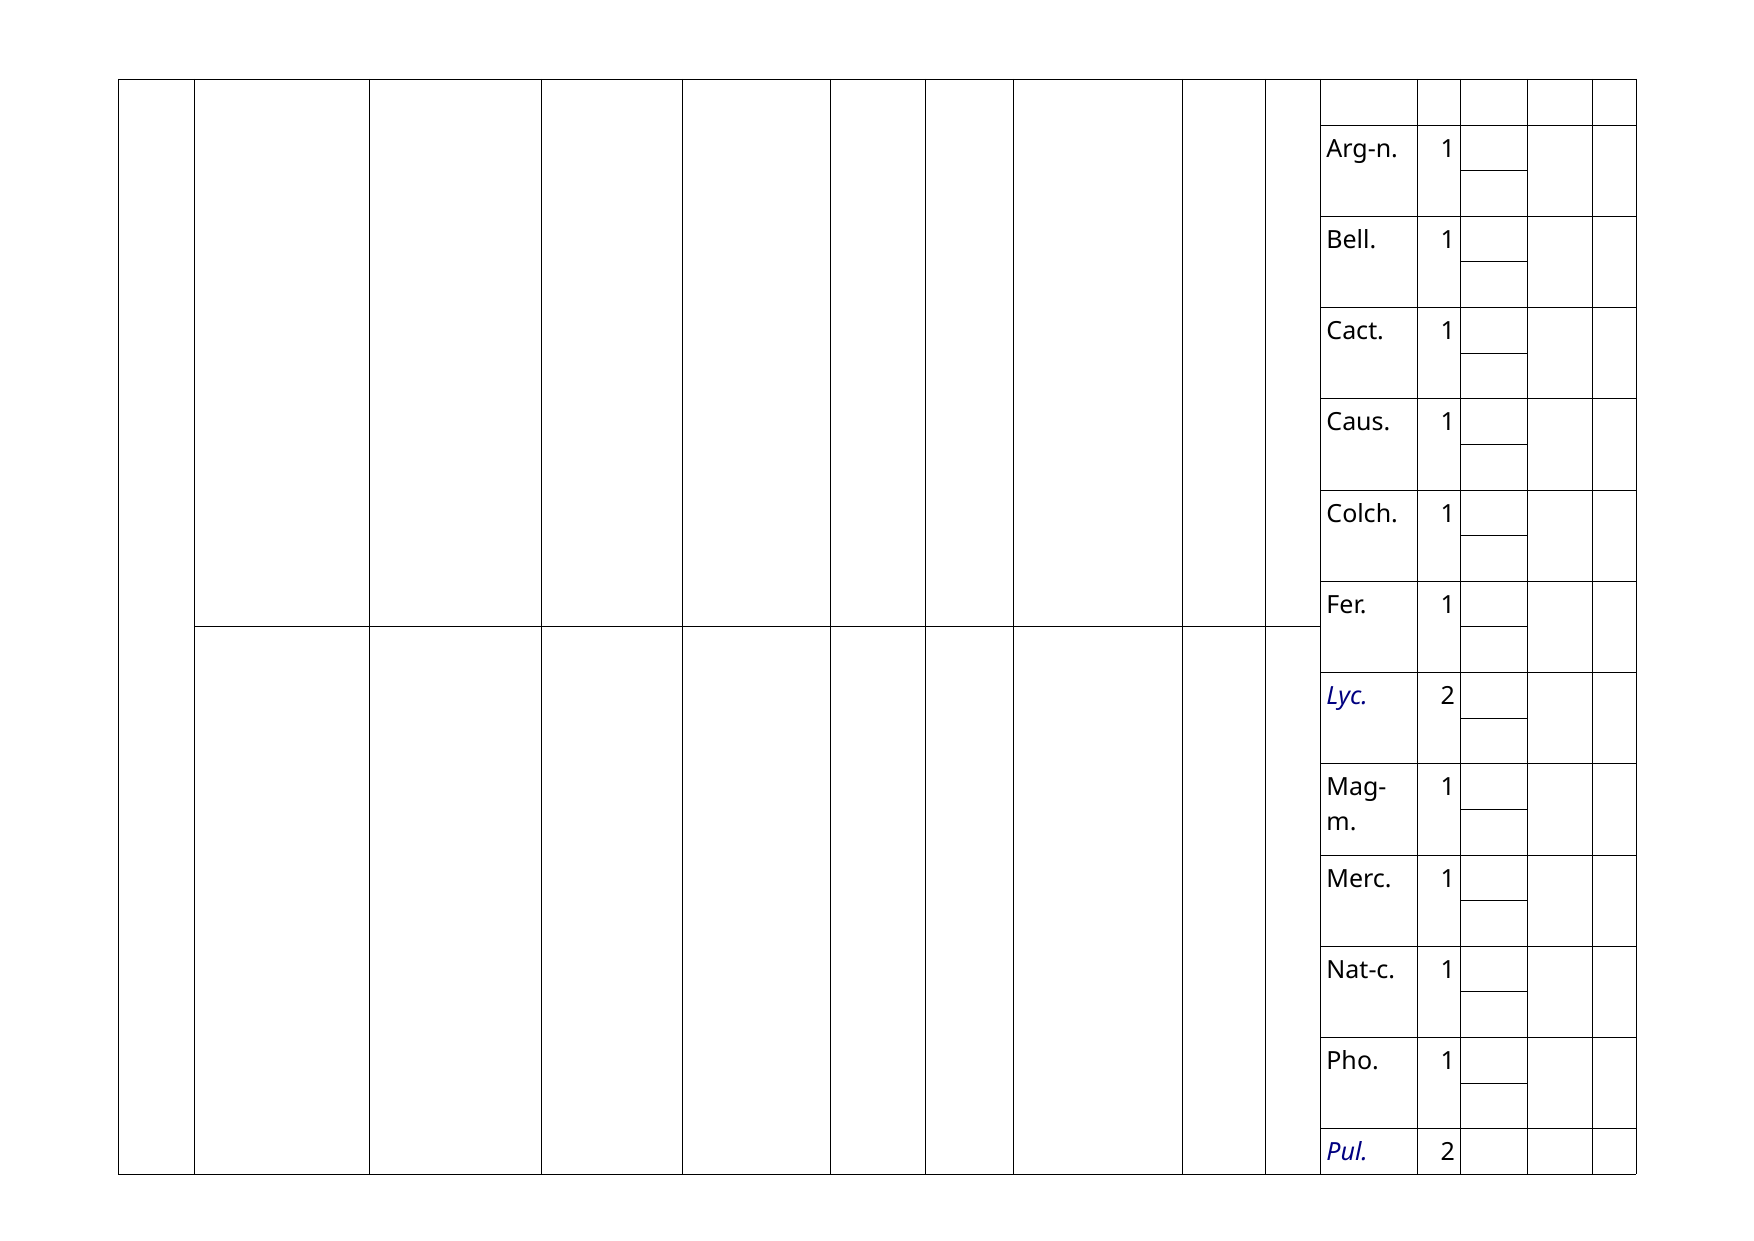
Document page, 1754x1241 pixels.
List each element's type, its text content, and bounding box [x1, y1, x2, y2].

table_cell [1528, 947, 1592, 1037]
table_cell [1461, 901, 1527, 946]
table_cell Pho. [1321, 1038, 1417, 1128]
table_cell [1461, 764, 1527, 809]
table_cell [1321, 80, 1417, 124]
table_cell 1 [1418, 856, 1460, 946]
table_cell [542, 627, 682, 1174]
table_cell [1461, 445, 1527, 489]
table_cell [1593, 1038, 1636, 1128]
table_cell [1528, 856, 1592, 946]
table_cell [1418, 80, 1460, 124]
table_cell [195, 627, 369, 1174]
table_cell [1461, 627, 1527, 672]
table_cell Arg-n. [1321, 126, 1417, 216]
table_cell [831, 80, 925, 626]
table_cell [1461, 1038, 1527, 1083]
table_cell [1528, 764, 1592, 854]
table_cell 1 [1418, 1038, 1460, 1128]
table_cell [1461, 1129, 1527, 1174]
table_cell [1461, 810, 1527, 854]
table_cell [1528, 308, 1592, 398]
table_cell [1461, 719, 1527, 763]
table_cell [1593, 399, 1636, 489]
table_cell 2 [1418, 673, 1460, 763]
table_cell Pul. [1321, 1129, 1417, 1174]
table_cell [1461, 354, 1527, 398]
table_cell [1461, 536, 1527, 581]
table_cell [1593, 80, 1636, 124]
table_cell [1461, 582, 1527, 626]
table_cell [1461, 856, 1527, 900]
table_cell Bell. [1321, 217, 1417, 307]
table_cell [1461, 1084, 1527, 1128]
table_cell [370, 627, 541, 1174]
table_cell 1 [1418, 217, 1460, 307]
table_cell 1 [1418, 399, 1460, 489]
table_cell [1461, 399, 1527, 444]
table_cell [1593, 217, 1636, 307]
table_cell [1528, 399, 1592, 489]
table_cell [1183, 627, 1265, 1174]
table_cell [1266, 627, 1320, 1174]
table_cell Lyc. [1321, 673, 1417, 763]
table_cell [1593, 126, 1636, 216]
table_cell [1593, 1129, 1636, 1174]
table_cell [683, 627, 830, 1174]
table_cell [683, 80, 830, 626]
table_cell 2 [1418, 1129, 1460, 1174]
table_cell [1014, 80, 1182, 626]
table_cell [1461, 491, 1527, 535]
table_cell 1 [1418, 582, 1460, 672]
table_cell 1 [1418, 491, 1460, 581]
table_cell Nat-c. [1321, 947, 1417, 1037]
table_cell [370, 80, 541, 626]
table_cell [1528, 1129, 1592, 1174]
table_cell [1266, 80, 1320, 626]
table_cell [1593, 856, 1636, 946]
table_cell [926, 627, 1013, 1174]
table_cell [1461, 171, 1527, 216]
table_cell Caus. [1321, 399, 1417, 489]
table_cell [1183, 80, 1265, 626]
table_cell [1461, 992, 1527, 1037]
table_cell [1461, 262, 1527, 307]
table_cell [1461, 673, 1527, 718]
table_cell [1461, 126, 1527, 170]
table_cell [1528, 126, 1592, 216]
table_cell [1593, 582, 1636, 672]
table_cell [542, 80, 682, 626]
table_cell [1528, 217, 1592, 307]
table_cell [926, 80, 1013, 626]
table_cell [1461, 80, 1527, 124]
table_cell [1593, 764, 1636, 854]
table_cell [1461, 308, 1527, 353]
table_cell [1528, 491, 1592, 581]
table_cell 1 [1418, 308, 1460, 398]
table_cell [1593, 947, 1636, 1037]
table_cell [831, 627, 925, 1174]
table_cell Mag-m. [1321, 764, 1417, 854]
table_cell 1 [1418, 947, 1460, 1037]
table_cell [1014, 627, 1182, 1174]
table_cell [1461, 947, 1527, 991]
table_cell Fer. [1321, 582, 1417, 672]
table_cell [1593, 308, 1636, 398]
table_cell [1461, 217, 1527, 261]
table_cell [1593, 491, 1636, 581]
table_cell [195, 80, 369, 626]
table_cell 1 [1418, 764, 1460, 854]
table_cell Cact. [1321, 308, 1417, 398]
table_cell [1528, 673, 1592, 763]
table_cell Colch. [1321, 491, 1417, 581]
table_cell 1 [1418, 126, 1460, 216]
table_cell [1593, 673, 1636, 763]
table_cell [1528, 1038, 1592, 1128]
table_cell [1528, 80, 1592, 124]
table_cell Merc. [1321, 856, 1417, 946]
table_cell [1528, 582, 1592, 672]
table_cell [119, 80, 194, 1174]
